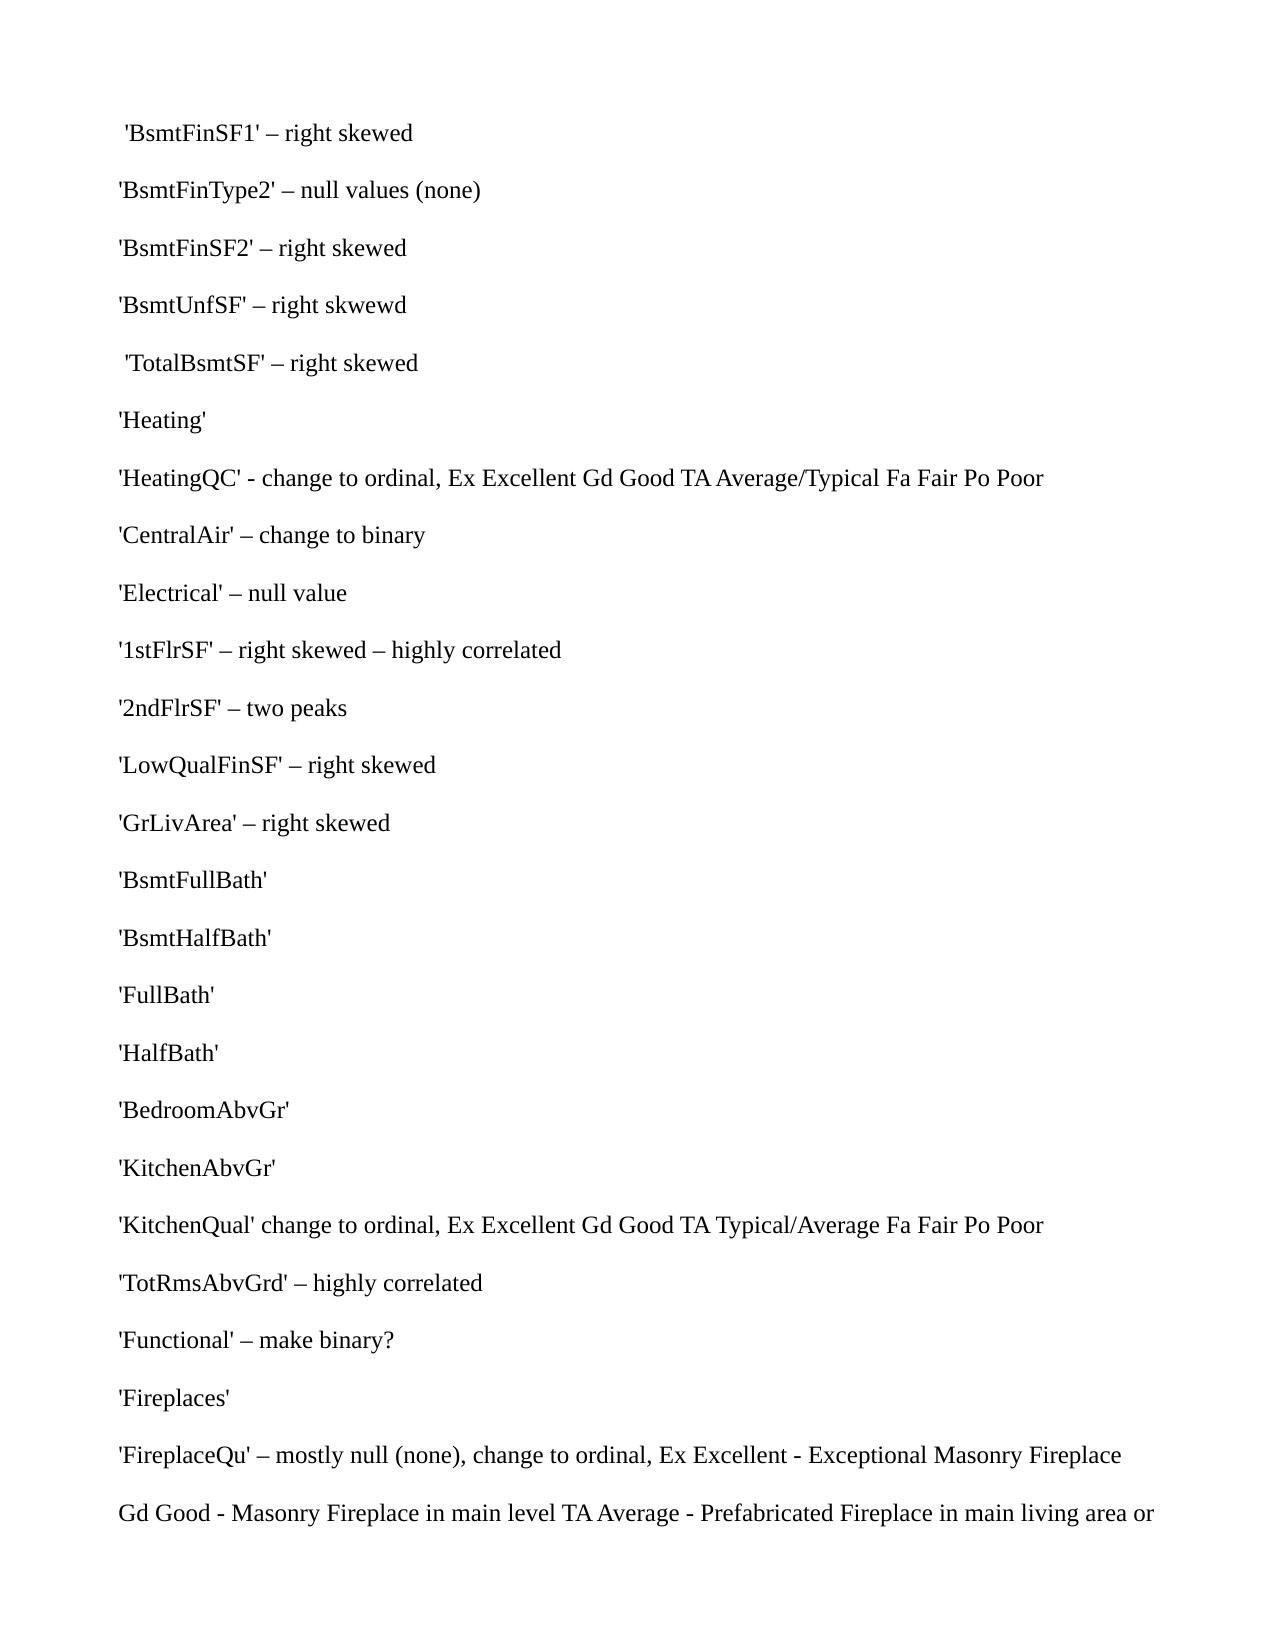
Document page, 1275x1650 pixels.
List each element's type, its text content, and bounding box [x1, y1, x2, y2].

text 'Functional' – make binary? [118, 1326, 1157, 1354]
text '1stFlrSF' – right skewed – highly correlated [118, 636, 1157, 664]
text 'FullBath' [118, 981, 1157, 1009]
text 'BsmtFullBath' [118, 866, 1157, 894]
text 'KitchenQual' change to ordinal, Ex Excellent Gd Good TA Typical/Average Fa Fair Po Poor [118, 1211, 1157, 1239]
text 'KitchenAbvGr' [118, 1153, 1157, 1182]
text 'Electrical' – null value [118, 578, 1157, 607]
text 'FireplaceQu' – mostly null (none), change to ordinal, Ex Excellent - Exceptional Masonry Fireplace Gd Good - Masonry Fireplace in main level TA Average - Prefabricated Fireplace in main living area or [118, 1441, 1157, 1527]
text 'HalfBath' [118, 1038, 1157, 1067]
text 'CentralAir' – change to binary [118, 521, 1157, 549]
text 'BsmtHalfBath' [118, 923, 1157, 952]
text 'TotalBsmtSF' – right skewed [118, 348, 1157, 377]
text 'HeatingQC' - change to ordinal, Ex Excellent Gd Good TA Average/Typical Fa Fair Po Poor [118, 463, 1157, 492]
text 'GrLivArea' – right skewed [118, 808, 1157, 837]
text 'BedroomAbvGr' [118, 1096, 1157, 1124]
text 'BsmtFinSF1' – right skewed [118, 118, 1157, 147]
text 'LowQualFinSF' – right skewed [118, 751, 1157, 779]
text 'BsmtUnfSF' – right skwewd [118, 291, 1157, 319]
text 'BsmtFinSF2' – right skewed [118, 233, 1157, 262]
text 'BsmtFinType2' – null values (none) [118, 176, 1157, 204]
text 'TotRmsAbvGrd' – highly correlated [118, 1268, 1157, 1297]
text 'Heating' [118, 406, 1157, 434]
text '2ndFlrSF' – two peaks [118, 693, 1157, 722]
text 'Fireplaces' [118, 1383, 1157, 1412]
